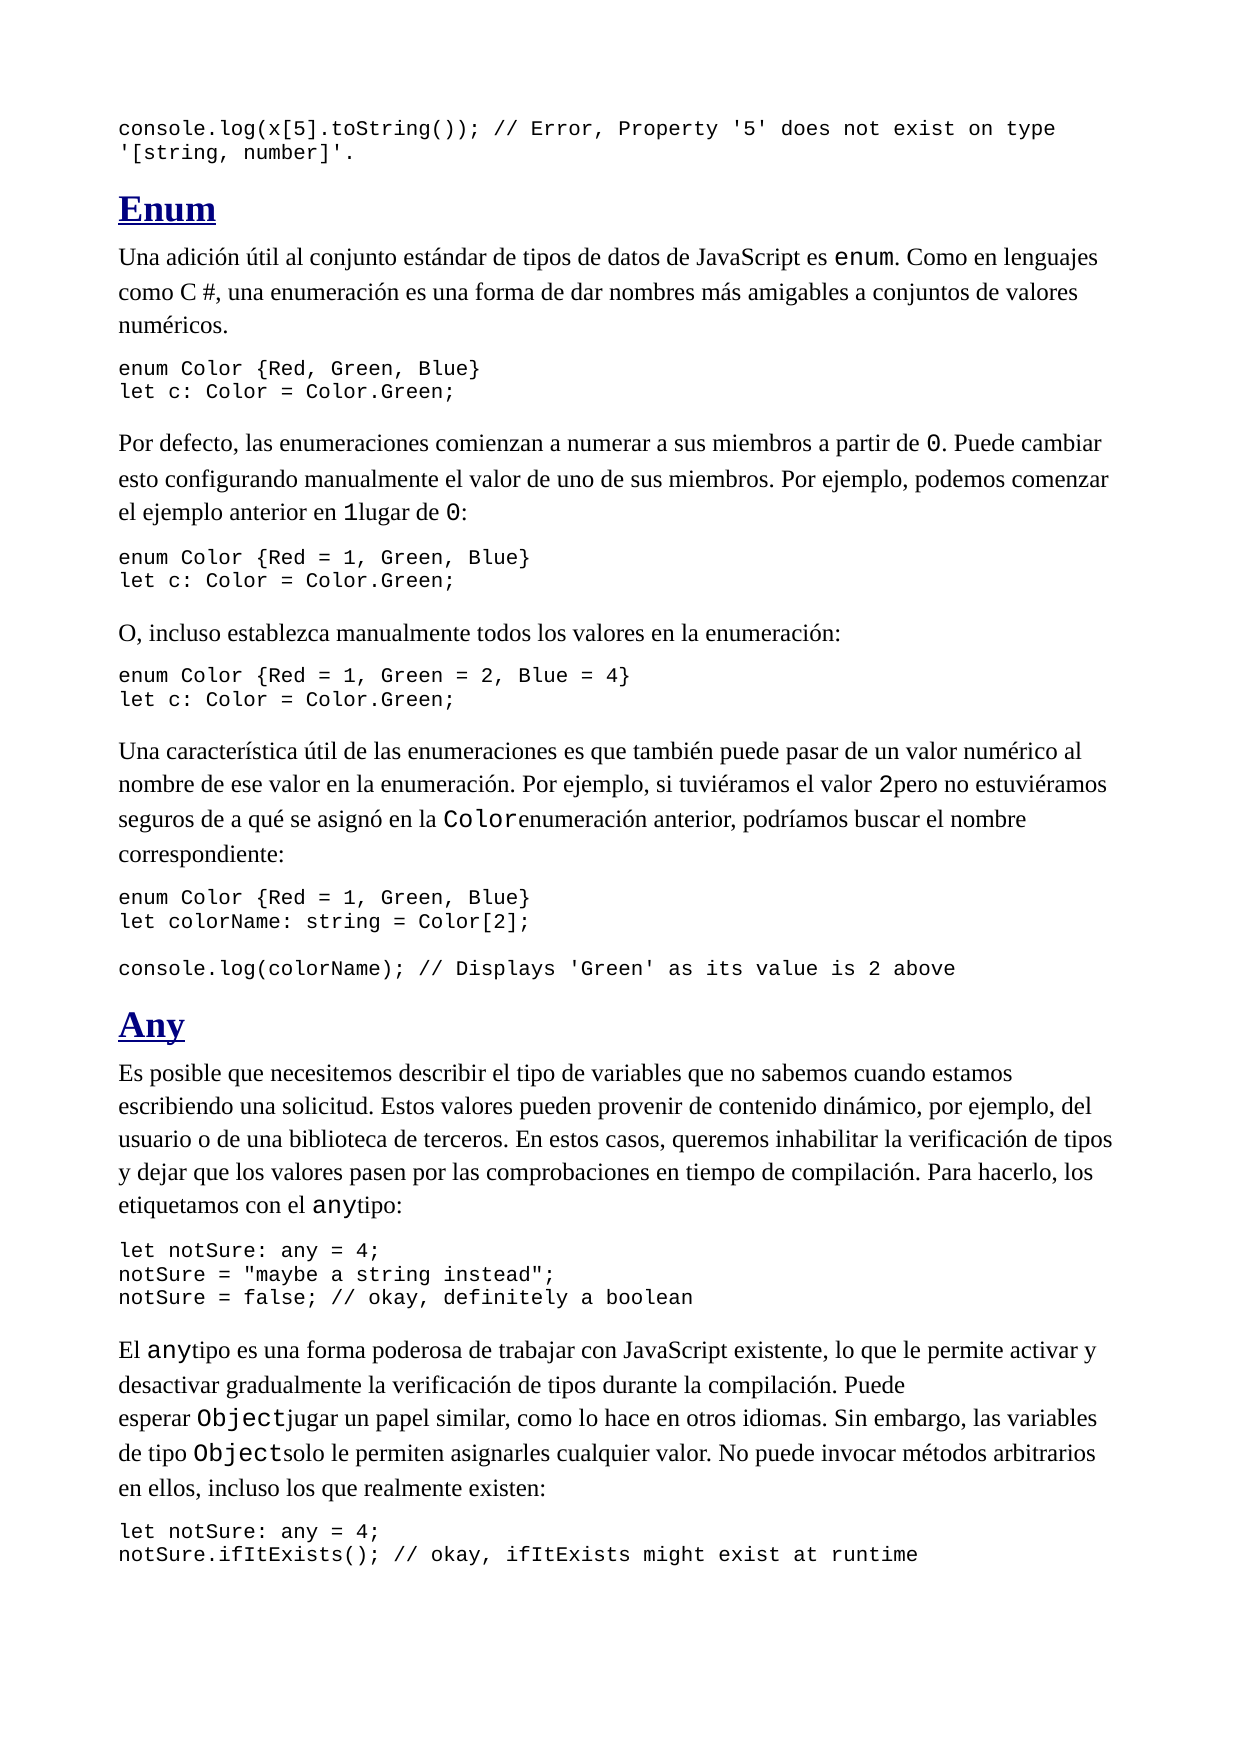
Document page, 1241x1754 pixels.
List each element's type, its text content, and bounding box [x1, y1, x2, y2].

text notSure = "maybe a string instead"; [118, 1264, 1122, 1287]
text let colorName: string = Color[2]; [118, 911, 1122, 934]
text console.log(colorName); // Displays 'Green' as its value is 2 above [118, 958, 1122, 982]
text notSure.ifItExists(); // okay, ifItExists might exist at runtime [118, 1544, 1122, 1568]
text Por defecto, las enumeraciones comienzan a numerar a sus miembros a partir de 0. Puede cambiar esto configurando manualmente el valor de uno de sus miembros. Por ejemplo, podemos comenzar el ejemplo anterior en 1lugar de 0: [118, 428, 1122, 527]
text console.log(x[5].toString()); // Error, Property '5' does not exist on type '[string, number]'. [118, 118, 1122, 165]
text let notSure: any = 4; [118, 1240, 1122, 1264]
text El anytipo es una forma poderosa de trabajar con JavaScript existente, lo que le permite activar y desactivar gradualmente la verificación de tipos durante la compilación. Puede esperar Objectjugar un papel similar, como lo hace en otros idiomas. Sin embargo, las variables de tipo Objectsolo le permiten asignarles cualquier valor. No puede invocar métodos arbitrarios en ellos, incluso los que realmente existen: [118, 1335, 1122, 1502]
text let c: Color = Color.Green; [118, 381, 1122, 405]
text enum Color {Red = 1, Green = 2, Blue = 4} [118, 665, 1122, 689]
text let c: Color = Color.Green; [118, 570, 1122, 594]
text let notSure: any = 4; [118, 1521, 1122, 1544]
text Es posible que necesitemos describir el tipo de variables que no sabemos cuando estamos escribiendo una solicitud. Estos valores pueden provenir de contenido dinámico, por ejemplo, del usuario o de una biblioteca de terceros. En estos casos, queremos inhabilitar la verificación de tipos y dejar que los valores pasen por las comprobaciones en tiempo de compilación. Para hacerlo, los etiquetamos con el anytipo: [118, 1058, 1122, 1221]
text let c: Color = Color.Green; [118, 689, 1122, 712]
text enum Color {Red = 1, Green, Blue} [118, 547, 1122, 570]
text O, incluso establezca manualmente todos los valores en la enumeración: [118, 618, 1122, 646]
subtitle Enum [118, 186, 1122, 229]
subtitle Any [118, 1002, 1122, 1046]
text notSure = false; // okay, definitely a boolean [118, 1287, 1122, 1311]
text enum Color {Red, Green, Blue} [118, 358, 1122, 381]
text Una adición útil al conjunto estándar de tipos de datos de JavaScript es enum. Como en lenguajes como C #, una enumeración es una forma de dar nombres más amigables a conjuntos de valores numéricos. [118, 242, 1122, 339]
text Una característica útil de las enumeraciones es que también puede pasar de un valor numérico al nombre de ese valor en la enumeración. Por ejemplo, si tuviéramos el valor 2pero no estuviéramos seguros de a qué se asignó en la Colorenumeración anterior, podríamos buscar el nombre correspondiente: [118, 736, 1122, 868]
text enum Color {Red = 1, Green, Blue} [118, 887, 1122, 911]
